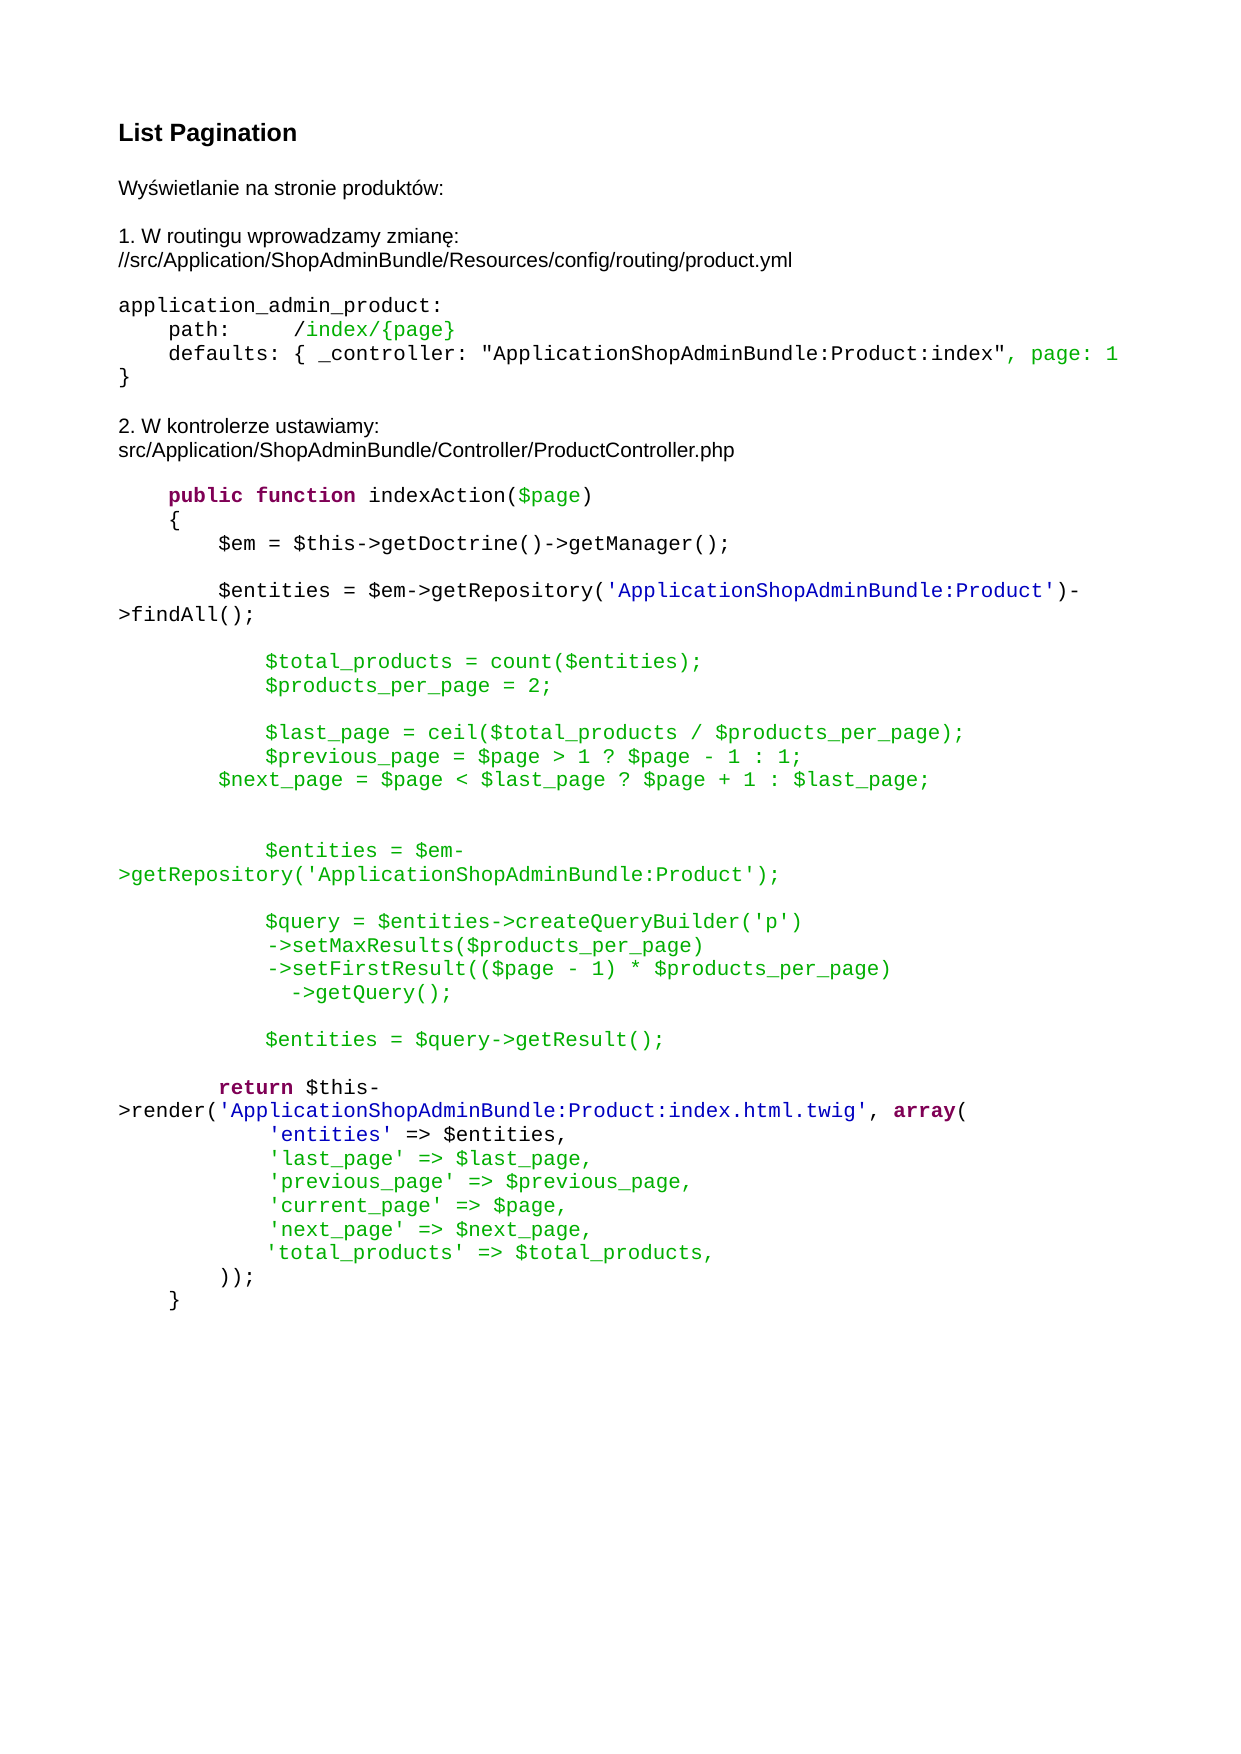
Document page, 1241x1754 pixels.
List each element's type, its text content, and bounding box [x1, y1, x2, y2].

text $entities = $query->getResult(); [118, 1029, 1122, 1053]
text List Pagination [118, 118, 1122, 147]
text $entities = $em->getRepository('ApplicationShopAdminBundle:Product'); [118, 840, 1122, 887]
text { [118, 509, 1122, 533]
text 'current_page' => $page, [118, 1195, 1122, 1218]
text application_admin_product: [118, 295, 1122, 319]
text 'next_page' => $next_page, [118, 1218, 1122, 1242]
text //src/Application/ShopAdminBundle/Resources/config/routing/product.yml [118, 247, 1122, 271]
text $products_per_page = 2; [118, 675, 1122, 698]
text 1. W routingu wprowadzamy zmianę: [118, 223, 1122, 247]
text $em = $this->getDoctrine()->getManager(); [118, 533, 1122, 556]
text public function indexAction($page) [118, 486, 1122, 509]
text $total_products = count($entities); [118, 651, 1122, 675]
text $next_page = $page < $last_page ? $page + 1 : $last_page; [118, 769, 1122, 793]
text ->setMaxResults($products_per_page) [118, 935, 1122, 958]
text 2. W kontrolerze ustawiamy: [118, 414, 1122, 438]
text 'total_products' => $total_products, [118, 1242, 1122, 1266]
text $entities = $em->getRepository('ApplicationShopAdminBundle:Product')->findAll(); [118, 580, 1122, 627]
text return $this->render('ApplicationShopAdminBundle:Product:index.html.twig', array( [118, 1077, 1122, 1124]
text 'entities' => $entities, [118, 1124, 1122, 1148]
text 'last_page' => $last_page, [118, 1148, 1122, 1171]
text 'previous_page' => $previous_page, [118, 1171, 1122, 1195]
text Wyświetlanie na stronie produktów: [118, 176, 1122, 199]
text $query = $entities->createQueryBuilder('p') [118, 911, 1122, 935]
text ->getQuery(); [118, 982, 1122, 1006]
text path: /index/{page} [118, 319, 1122, 343]
text src/Application/ShopAdminBundle/Controller/ProductController.php [118, 438, 1122, 462]
text )); [118, 1266, 1122, 1289]
text $last_page = ceil($total_products / $products_per_page); [118, 722, 1122, 746]
text ->setFirstResult(($page - 1) * $products_per_page) [118, 958, 1122, 982]
text defaults: { _controller: "ApplicationShopAdminBundle:Product:index", page: 1 } [118, 343, 1122, 390]
text } [118, 1289, 1122, 1313]
text $previous_page = $page > 1 ? $page - 1 : 1; [118, 746, 1122, 769]
